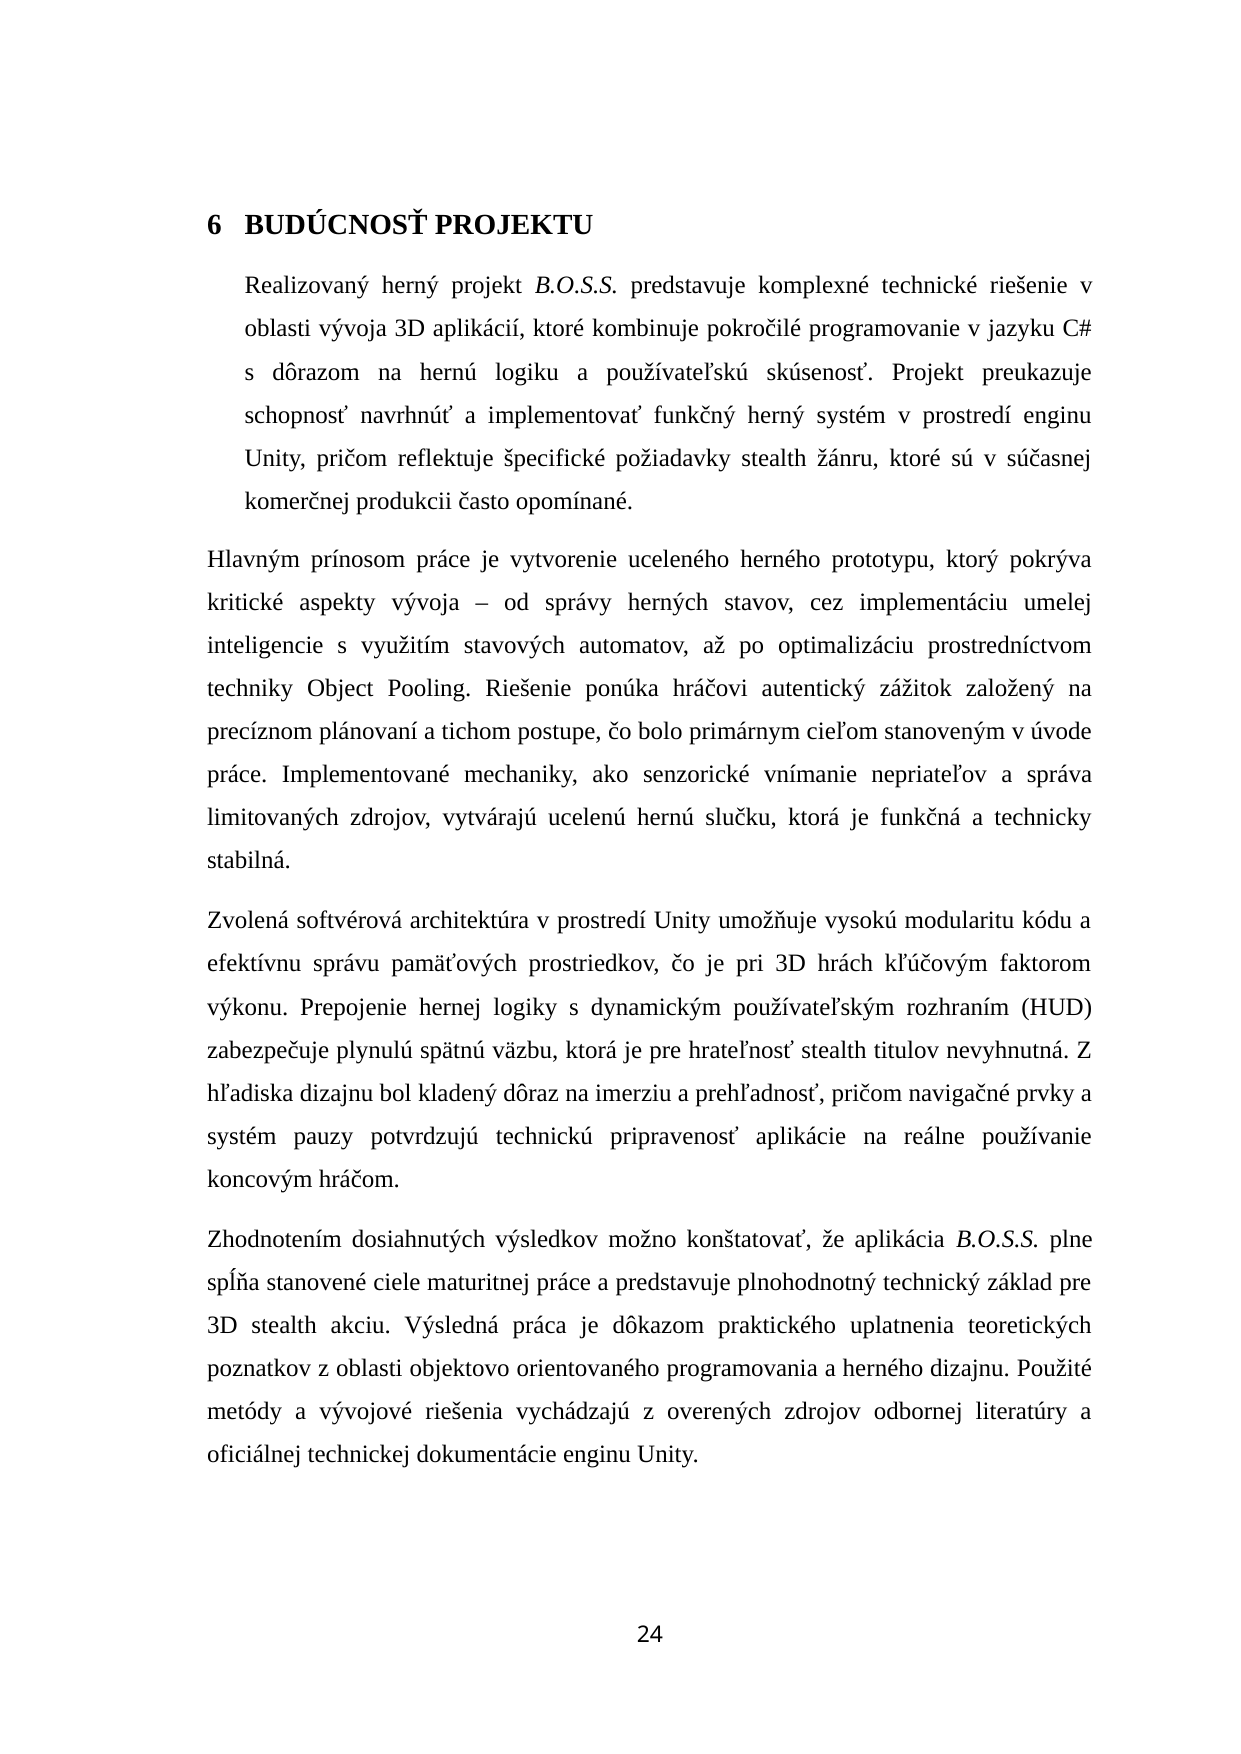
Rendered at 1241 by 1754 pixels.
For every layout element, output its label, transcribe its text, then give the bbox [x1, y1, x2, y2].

text Hlavným prínosom práce je vytvorenie uceleného herného prototypu, ktorý pokrýva kritické aspekty vývoja – od správy herných stavov, cez implementáciu umelej inteligencie s využitím stavových automatov, až po optimalizáciu prostredníctvom techniky Object Pooling. Riešenie ponúka hráčovi autentický zážitok založený na precíznom plánovaní a tichom postupe, čo bolo primárnym cieľom stanoveným v úvode práce. Implementované mechaniky, ako senzorické vnímanie nepriateľov a správa limitovaných zdrojov, vytvárajú ucelenú hernú slučku, ktorá je funkčná a technicky stabilná. [207, 544, 1092, 874]
text Zvolená softvérová architektúra v prostredí Unity umožňuje vysokú modularitu kódu a efektívnu správu pamäťových prostriedkov, čo je pri 3D hrách kľúčovým faktorom výkonu. Prepojenie hernej logiky s dynamickým používateľským rozhraním (HUD) zabezpečuje plynulú spätnú väzbu, ktorá je pre hrateľnosť stealth titulov nevyhnutná. Z hľadiska dizajnu bol kladený dôraz na imerziu a prehľadnosť, pričom navigačné prvky a systém pauzy potvrdzujú technickú pripravenosť aplikácie na reálne používanie koncovým hráčom. [207, 905, 1092, 1193]
list Realizovaný herný projekt B.O.S.S. predstavuje komplexné technické riešenie v oblasti vývoja 3D aplikácií, ktoré kombinuje pokročilé programovanie v jazyku C# s dôrazom na hernú logiku a používateľskú skúsenosť. Projekt preukazuje schopnosť navrhnúť a implementovať funkčný herný systém v prostredí enginu Unity, pričom reflektuje špecifické požiadavky stealth žánru, ktoré sú v súčasnej komerčnej produkcii často opomínané. [207, 270, 1092, 515]
text Zhodnotením dosiahnutých výsledkov možno konštatovať, že aplikácia B.O.S.S. plne spĺňa stanovené ciele maturitnej práce a predstavuje plnohodnotný technický základ pre 3D stealth akciu. Výsledná práca je dôkazom praktického uplatnenia teoretických poznatkov z oblasti objektovo orientovaného programovania a herného dizajnu. Použité metódy a vývojové riešenia vychádzajú z overených zdrojov odbornej literatúry a oficiálnej technickej dokumentácie enginu Unity. [207, 1224, 1092, 1468]
subtitle Budúcnosť projektu [207, 207, 1092, 241]
